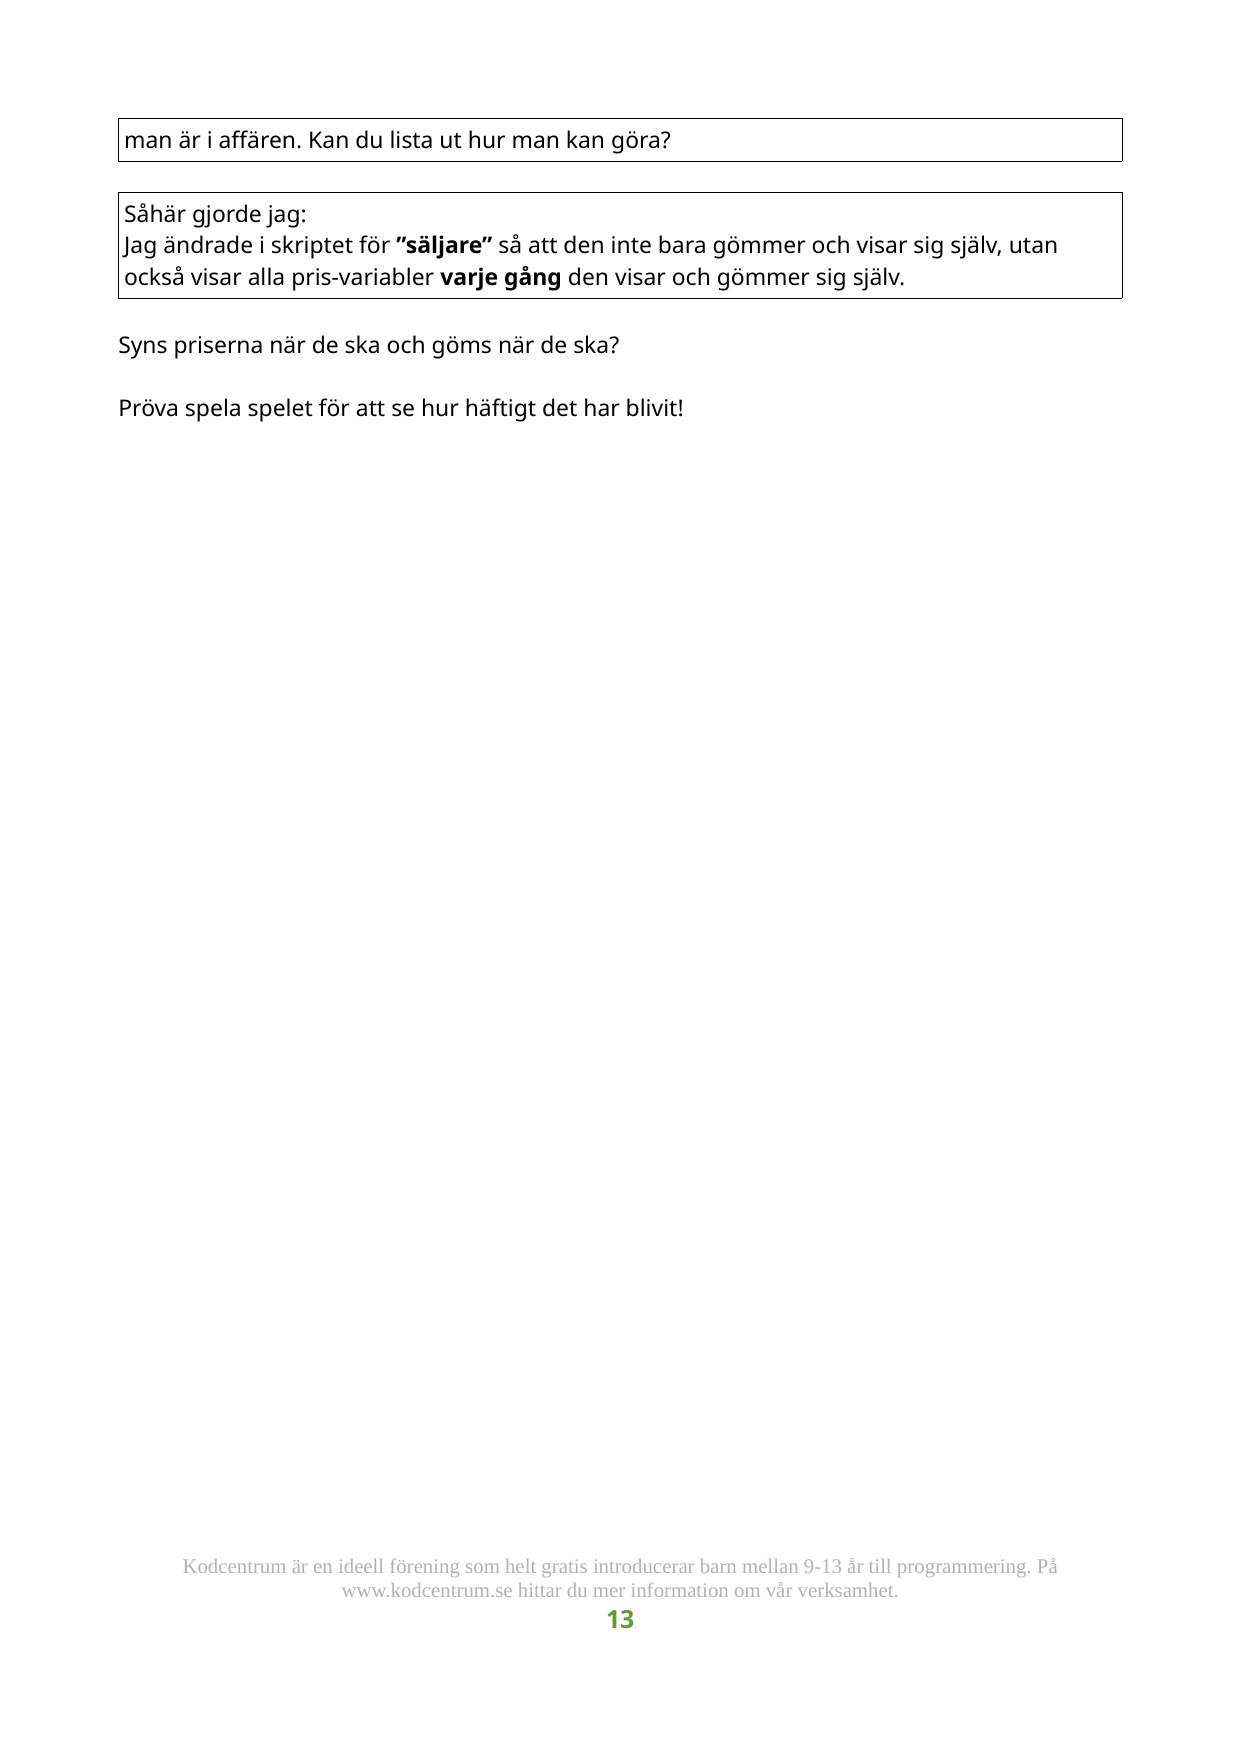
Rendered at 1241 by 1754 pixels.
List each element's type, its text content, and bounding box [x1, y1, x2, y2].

table_header Såhär gjorde jag: Jag ändrade i skriptet för ”säljare” så att den inte bara gömmer och visar sig själv, utan också visar alla pris-variabler varje gång den visar och gömmer sig själv. [119, 193, 1122, 298]
table_header man är i affären. Kan du lista ut hur man kan göra? [119, 119, 1122, 161]
text Syns priserna när de ska och göms när de ska? [118, 329, 1122, 360]
text Pröva spela spelet för att se hur häftigt det har blivit! [118, 391, 1122, 423]
